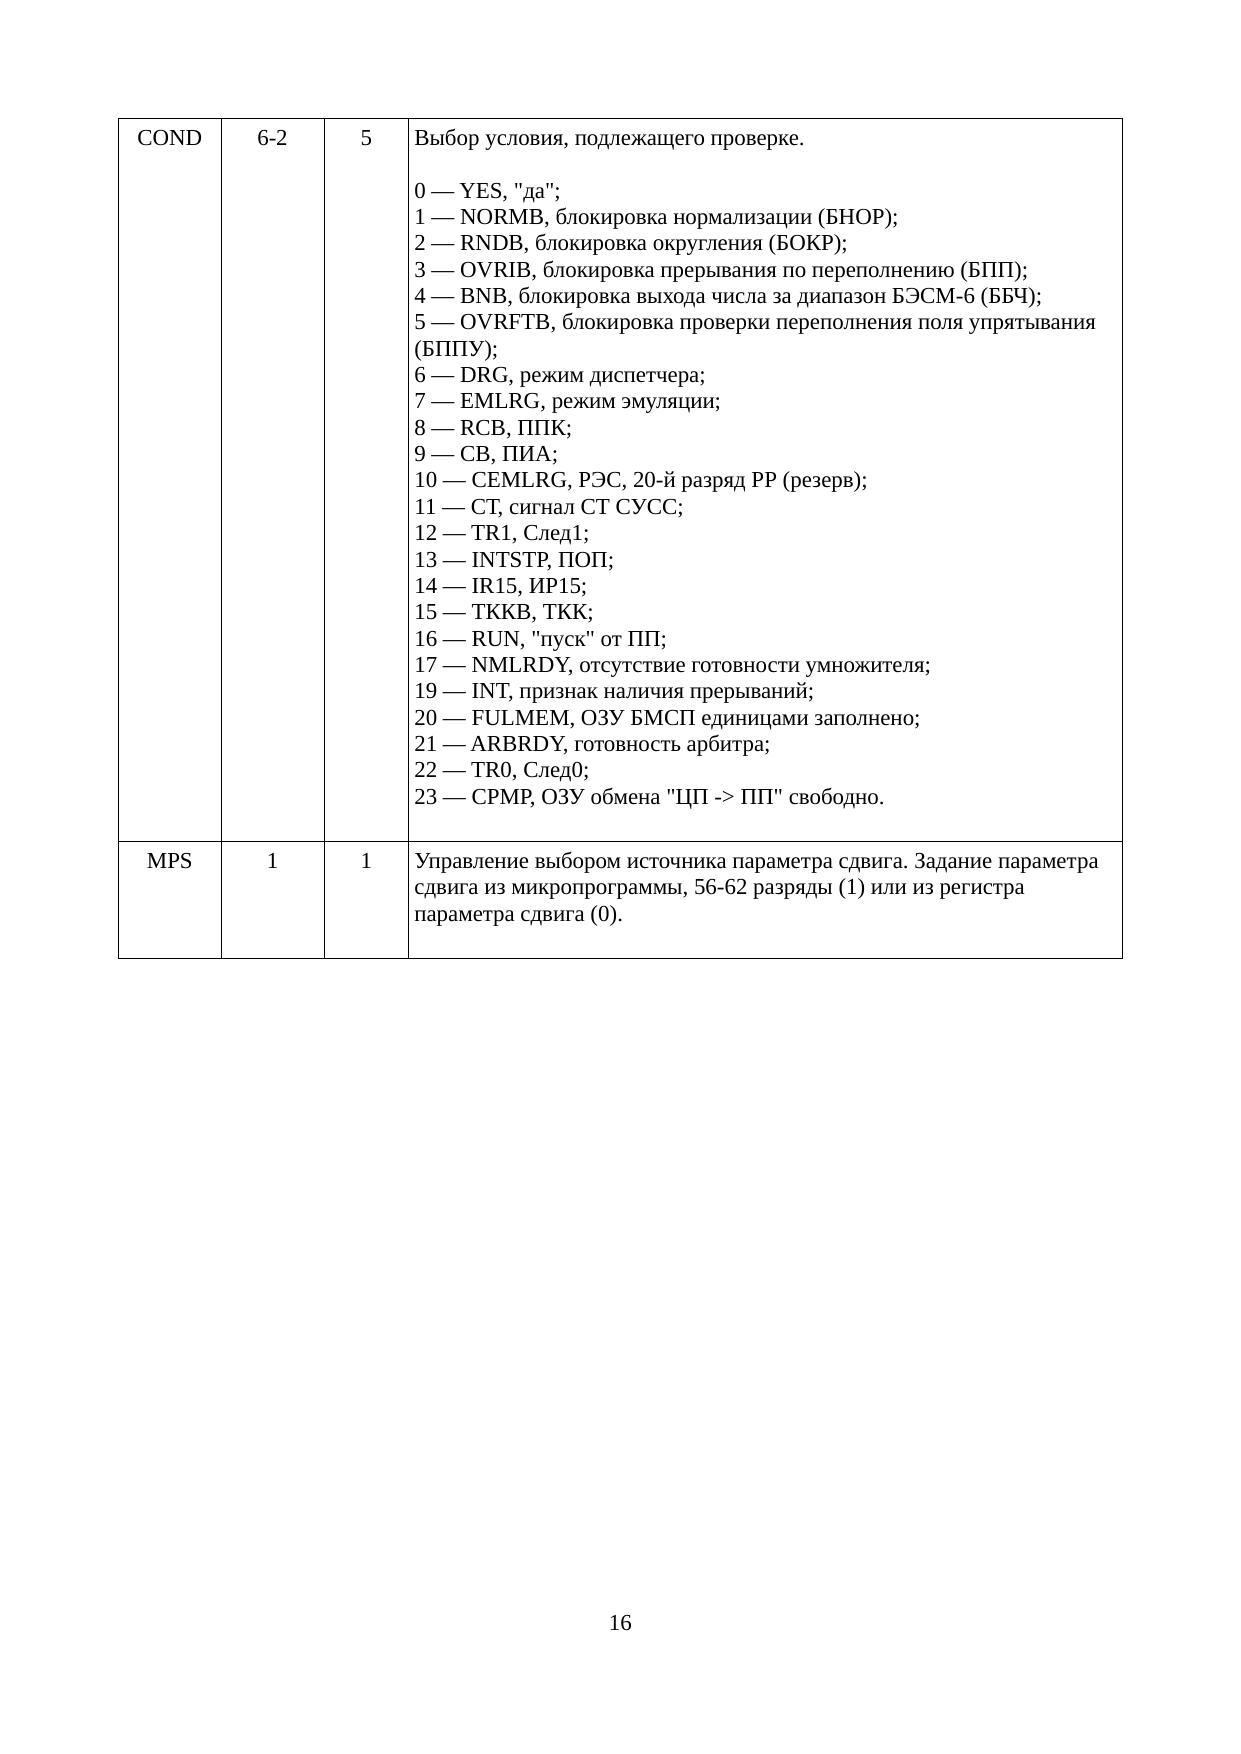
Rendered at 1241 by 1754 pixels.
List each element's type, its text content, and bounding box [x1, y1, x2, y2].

table_cell 1 [222, 842, 324, 958]
table_cell Управление выбором источника параметра сдвига. Задание параметра сдвига из микропрограммы, 56-62 разряды (1) или из регистра параметра сдвига (0). [409, 842, 1122, 958]
table_cell 5 [325, 119, 408, 841]
table_cell Выбор условия, подлежащего проверке. 0 — YES, "да"; 1 — NORMB, блокировка нормализации (БНОР); 2 — RNDB, блокировка округления (БОКР); 3 — OVRIB, блокировка прерывания по переполнению (БПП); 4 — BNB, блокировка выхода числа за диапазон БЭСМ-6 (ББЧ); 5 — OVRFTB, блокировка проверки переполнения поля упрятывания (БППУ); 6 — DRG, режим диспетчера; 7 — EMLRG, режим эмуляции; 8 — RСВ, ППК; 9 — СВ, ПИА; 10 — CEMLRG, РЭС, 20-й разряд РР (резерв); 11 — СТ, сигнал СТ СУСС; 12 — TR1, След1; 13 — INTSTP, ПОП; 14 — IR15, ИР15; 15 — ТККВ, ТКК; 16 — RUN, "пуск" от ПП; 17 — NMLRDY, отсутствие готовности умножителя; 19 — INT, признак наличия прерываний; 20 — FULMEM, ОЗУ БМСП единицами заполнено; 21 — ARBRDY, готовность арбитра; 22 — TR0, След0; 23 — СРМР, ОЗУ обмена "ЦП -> ПП" свободно. [409, 119, 1122, 841]
table_cell 1 [325, 842, 408, 958]
table_cell 6-2 [222, 119, 324, 841]
table_cell COND [119, 119, 221, 841]
table_cell MPS [119, 842, 221, 958]
